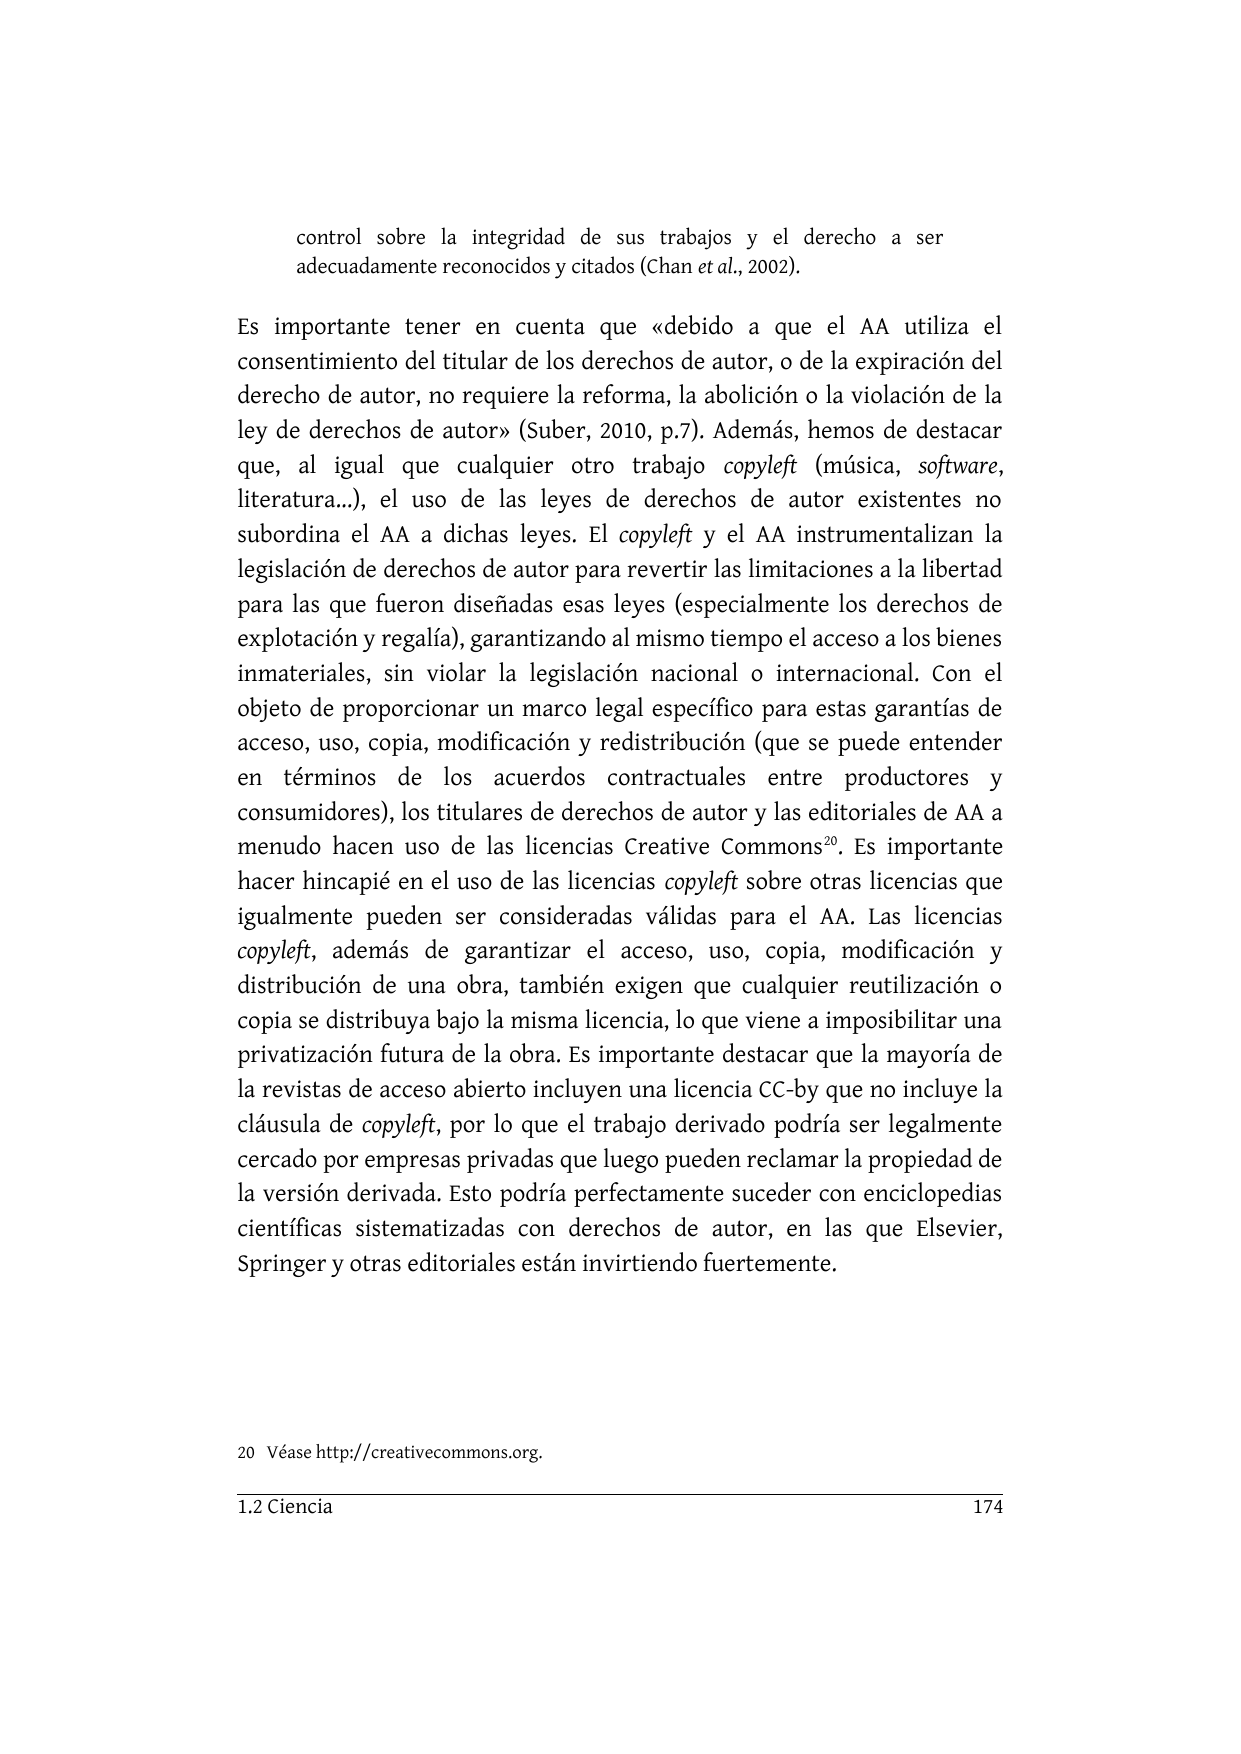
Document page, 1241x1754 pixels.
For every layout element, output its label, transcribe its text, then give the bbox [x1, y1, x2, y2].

text Es importante tener en cuenta que «debido a que el AA utiliza el consentimiento del titular de los derechos de autor, o de la expiración del derecho de autor, no requiere la reforma, la abolición o la violación de la ley de derechos de autor» (Suber, 2010, p.7). Además, hemos de destacar que, al igual que cualquier otro trabajo copyleft (música, software, literatura...), el uso de las leyes de derechos de autor existentes no subordina el AA a dichas leyes. El copyleft y el AA instrumentalizan la legislación de derechos de autor para revertir las limitaciones a la libertad para las que fueron diseñadas esas leyes (especialmente los derechos de explotación y regalía), garantizando al mismo tiempo el acceso a los bienes inmateriales, sin violar la legislación nacional o internacional. Con el objeto de proporcionar un marco legal específico para estas garantías de acceso, uso, copia, modificación y redistribución (que se puede entender en términos de los acuerdos contractuales entre productores y consumidores), los titulares de derechos de autor y las editoriales de AA a menudo hacen uso de las licencias Creative Commons. Es importante hacer hincapié en el uso de las licencias copyleft sobre otras licencias que igualmente pueden ser consideradas válidas para el AA. Las licencias copyleft, además de garantizar el acceso, uso, copia, modificación y distribución de una obra, también exigen que cualquier reutilización o copia se distribuya bajo la misma licencia, lo que viene a imposibilitar una privatización futura de la obra. Es importante destacar que la mayoría de la revistas de acceso abierto incluyen una licencia CC-by que no incluye la cláusula de copyleft, por lo que el trabajo derivado podría ser legalmente cercado por empresas privadas que luego pueden reclamar la propiedad de la versión derivada. Esto podría perfectamente suceder con enciclopedias científicas sistematizadas con derechos de autor, en las que Elsevier, Springer y otras editoriales están invirtiendo fuertemente. [237, 313, 1003, 1278]
text control sobre la integridad de sus trabajos y el derecho a ser adecuadamente reconocidos y citados (Chan et al., 2002). [296, 225, 944, 279]
text Véase http://creativecommons.org. [237, 1442, 1003, 1464]
